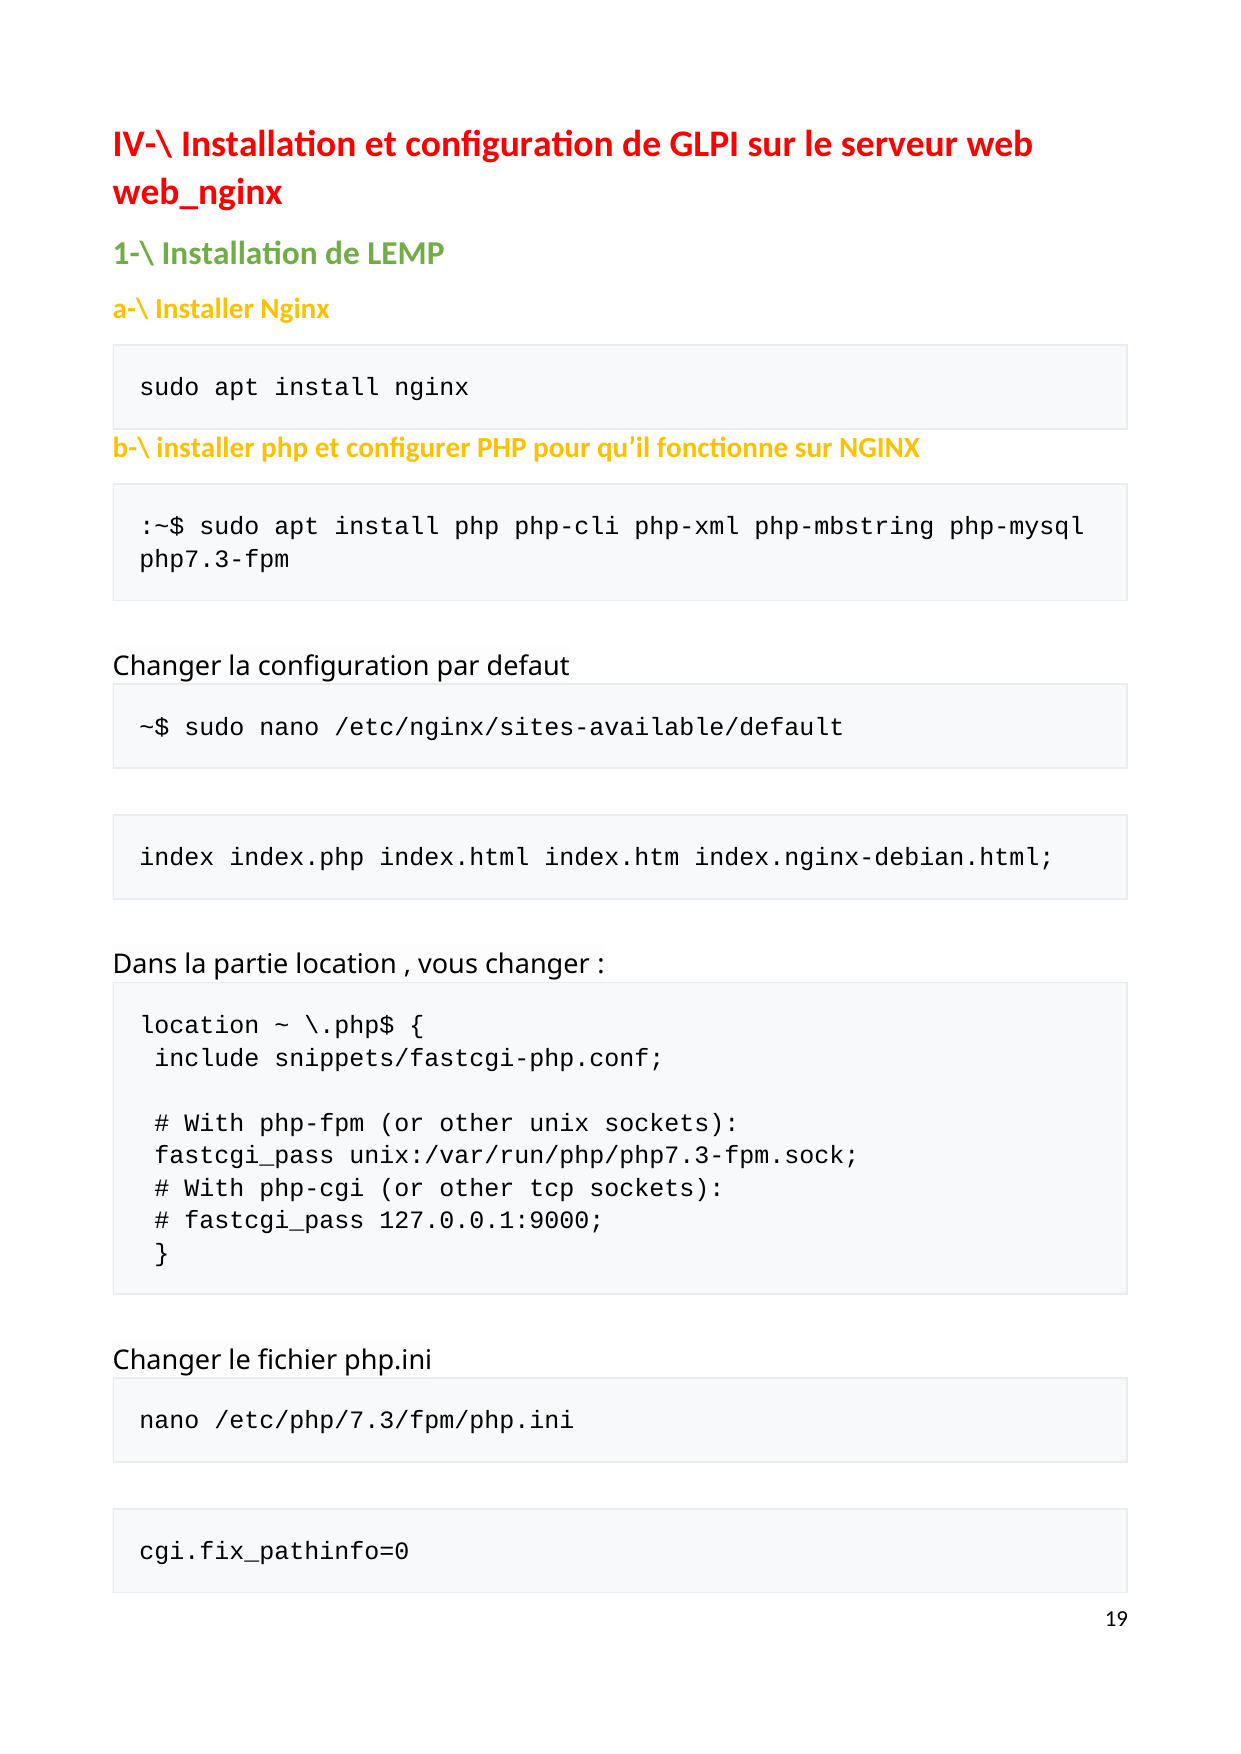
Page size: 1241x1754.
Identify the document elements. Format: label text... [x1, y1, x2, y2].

text nano /etc/php/7.3/fpm/php.ini [114, 1379, 1126, 1461]
text ~$ sudo nano /etc/nginx/sites-available/default [114, 685, 1126, 767]
text Dans la partie location , vous changer : [112, 945, 1128, 982]
text Changer le fichier php.ini [112, 1340, 1128, 1377]
text Changer la configuration par defaut [112, 646, 1128, 683]
text b-\ installer php et configurer PHP pour qu’il fonctionne sur NGINX [112, 429, 1128, 465]
text a-\ Installer Nginx [112, 290, 1128, 326]
text fastcgi_pass unix:/var/run/php/php7.3-fpm.sock; [114, 1112, 1126, 1144]
text index index.php index.html index.htm index.nginx-debian.html; [114, 816, 1126, 898]
text 1-\ Installation de LEMP [112, 232, 1128, 273]
text # With php-fpm (or other unix sockets): [114, 1079, 1126, 1112]
text :~$ sudo apt install php php-cli php-xml php-mbstring php-mysql php7.3-fpm [114, 485, 1126, 600]
text } [114, 1209, 1126, 1293]
text location ~ \.php$ { [114, 983, 1126, 1014]
text sudo apt install nginx [114, 346, 1126, 428]
text IV-\ Installation et configuration de GLPI sur le serveur web web_nginx [112, 120, 1128, 214]
text cgi.fix_pathinfo=0 [114, 1510, 1126, 1592]
text include snippets/fastcgi-php.conf; [114, 1014, 1126, 1047]
text # With php-cgi (or other tcp sockets): [114, 1144, 1126, 1177]
text # fastcgi_pass 127.0.0.1:9000; [114, 1177, 1126, 1209]
